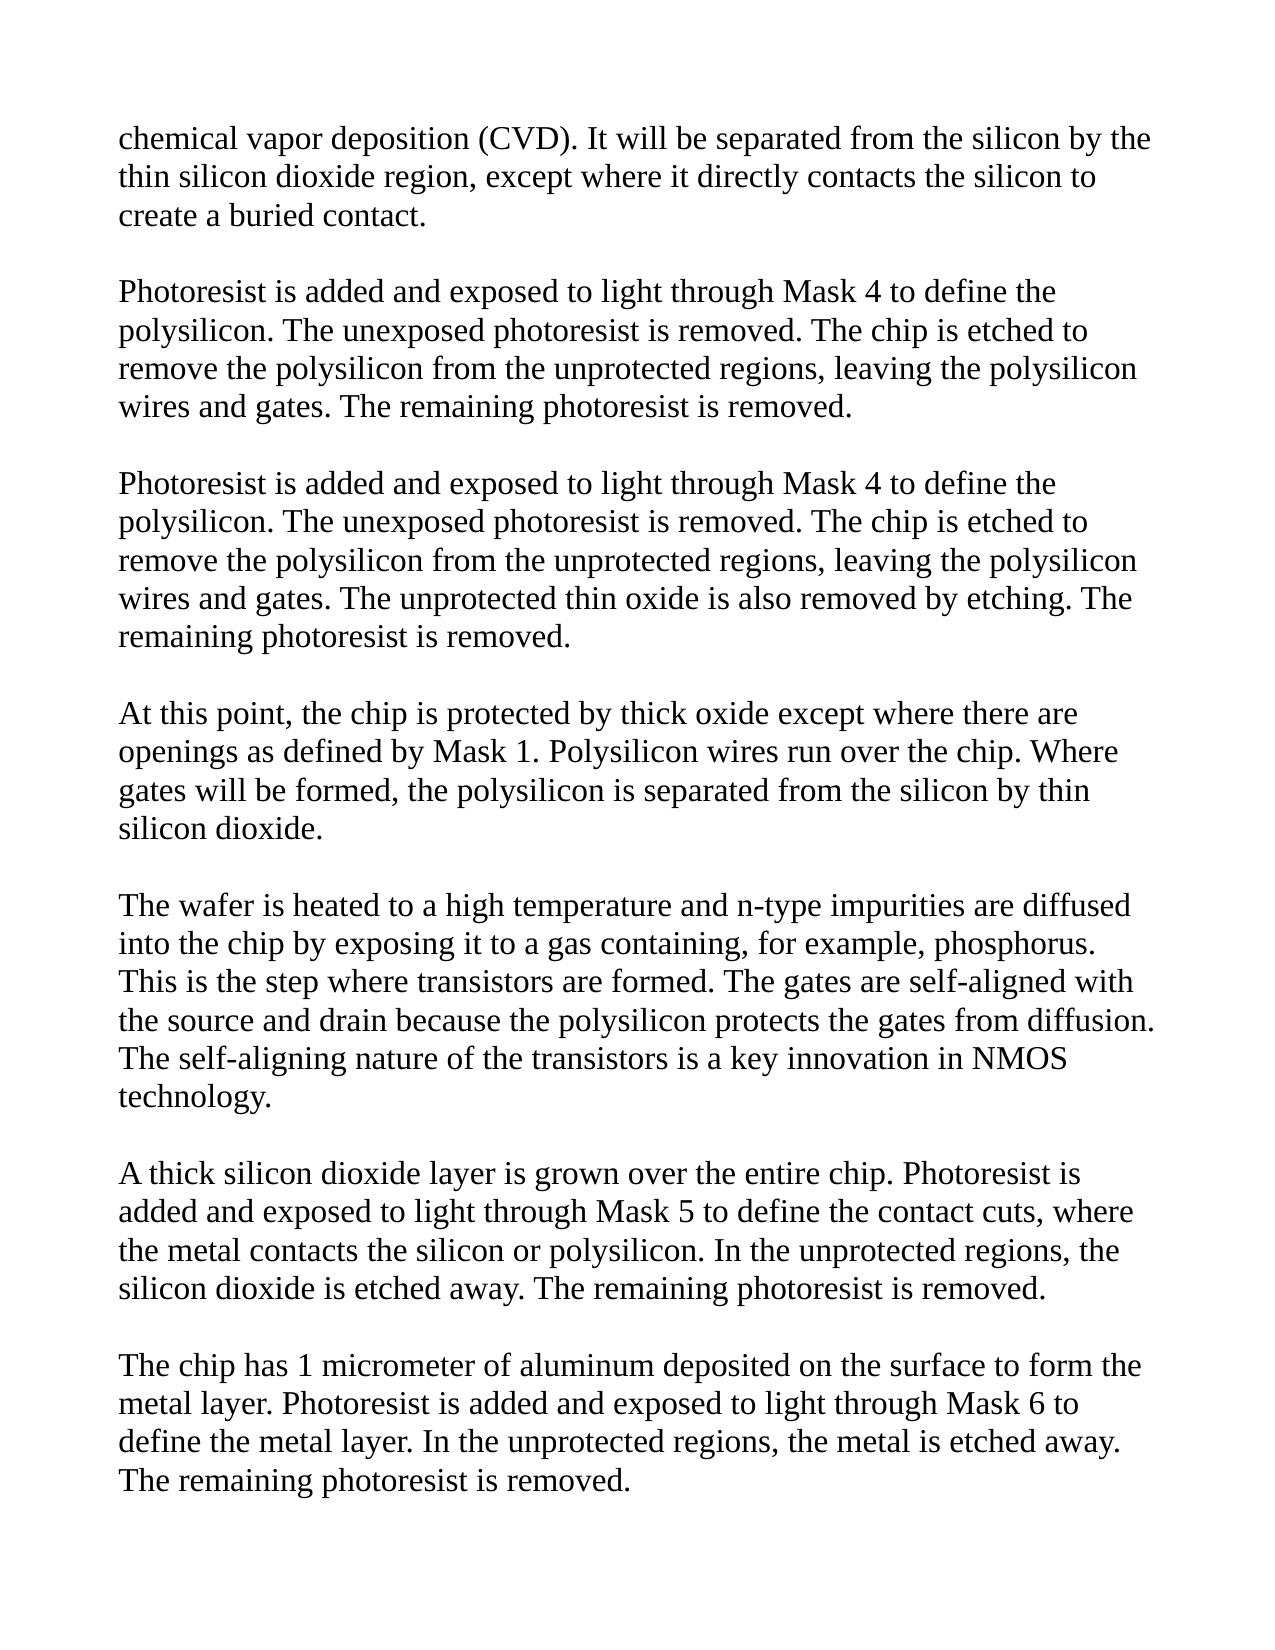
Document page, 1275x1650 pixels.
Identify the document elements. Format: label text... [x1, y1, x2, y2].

text Photoresist is added and exposed to light through Mask 4 to define the polysilicon. The unexposed photoresist is removed. The chip is etched to remove the polysilicon from the unprotected regions, leaving the polysilicon wires and gates. The unprotected thin oxide is also removed by etching. The remaining photoresist is removed. [118, 463, 1157, 655]
text A thick silicon dioxide layer is grown over the entire chip. Photoresist is added and exposed to light through Mask 5 to define the contact cuts, where the metal contacts the silicon or polysilicon. In the unprotected regions, the silicon dioxide is etched away. The remaining photoresist is removed. [118, 1153, 1157, 1306]
text At this point, the chip is protected by thick oxide except where there are openings as defined by Mask 1. Polysilicon wires run over the chip. Where gates will be formed, the polysilicon is separated from the silicon by thin silicon dioxide. [118, 693, 1157, 846]
text chemical vapor deposition (CVD). It will be separated from the silicon by the thin silicon dioxide region, except where it directly contacts the silicon to create a buried contact. [118, 118, 1157, 233]
text The chip has 1 micrometer of aluminum deposited on the surface to form the metal layer. Photoresist is added and exposed to light through Mask 6 to define the metal layer. In the unprotected regions, the metal is etched away. The remaining photoresist is removed. [118, 1345, 1157, 1498]
text Photoresist is added and exposed to light through Mask 4 to define the polysilicon. The unexposed photoresist is removed. The chip is etched to remove the polysilicon from the unprotected regions, leaving the polysilicon wires and gates. The remaining photoresist is removed. [118, 271, 1157, 425]
text The wafer is heated to a high temperature and n-type impurities are diffused into the chip by exposing it to a gas containing, for example, phosphorus. This is the step where transistors are formed. The gates are self-aligned with the source and drain because the polysilicon protects the gates from diffusion. The self-aligning nature of the transistors is a key innovation in NMOS technology. [118, 885, 1157, 1115]
